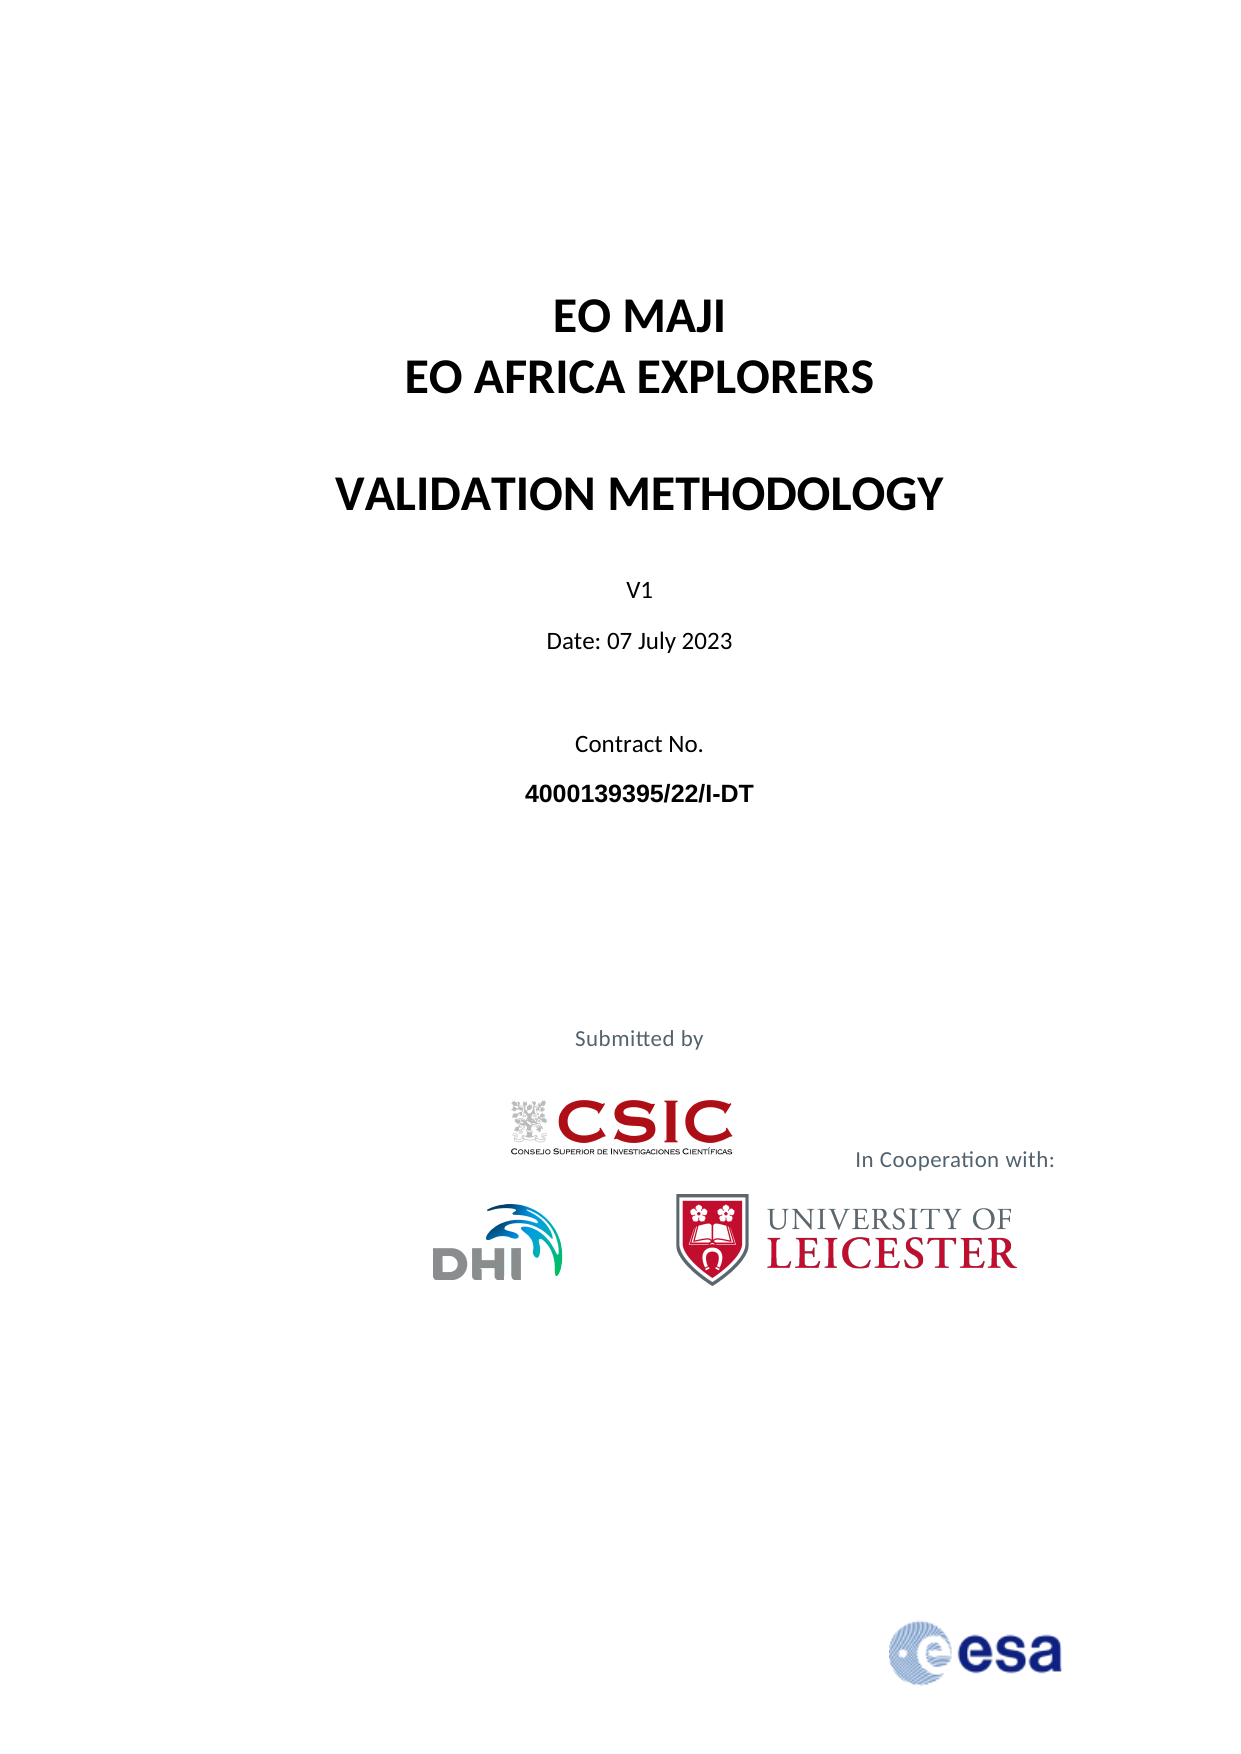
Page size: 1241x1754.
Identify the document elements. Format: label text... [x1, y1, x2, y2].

table_header In Cooperation with: [118, 1077, 1161, 1323]
title Submitted by [118, 1024, 1161, 1052]
text EO Africa explorers [118, 345, 1161, 406]
picture [487, 1089, 756, 1162]
picture [676, 1194, 1017, 1286]
text Date: 07 July 2023 [118, 625, 1161, 656]
text Validation Methodology [118, 462, 1161, 523]
text V1 [118, 574, 1161, 604]
text EO MAJI [118, 284, 1161, 345]
text Contract No. [118, 728, 1161, 758]
text 4000139395/22/I-DT [118, 779, 1161, 808]
picture [889, 1616, 1062, 1691]
picture [401, 1187, 594, 1288]
